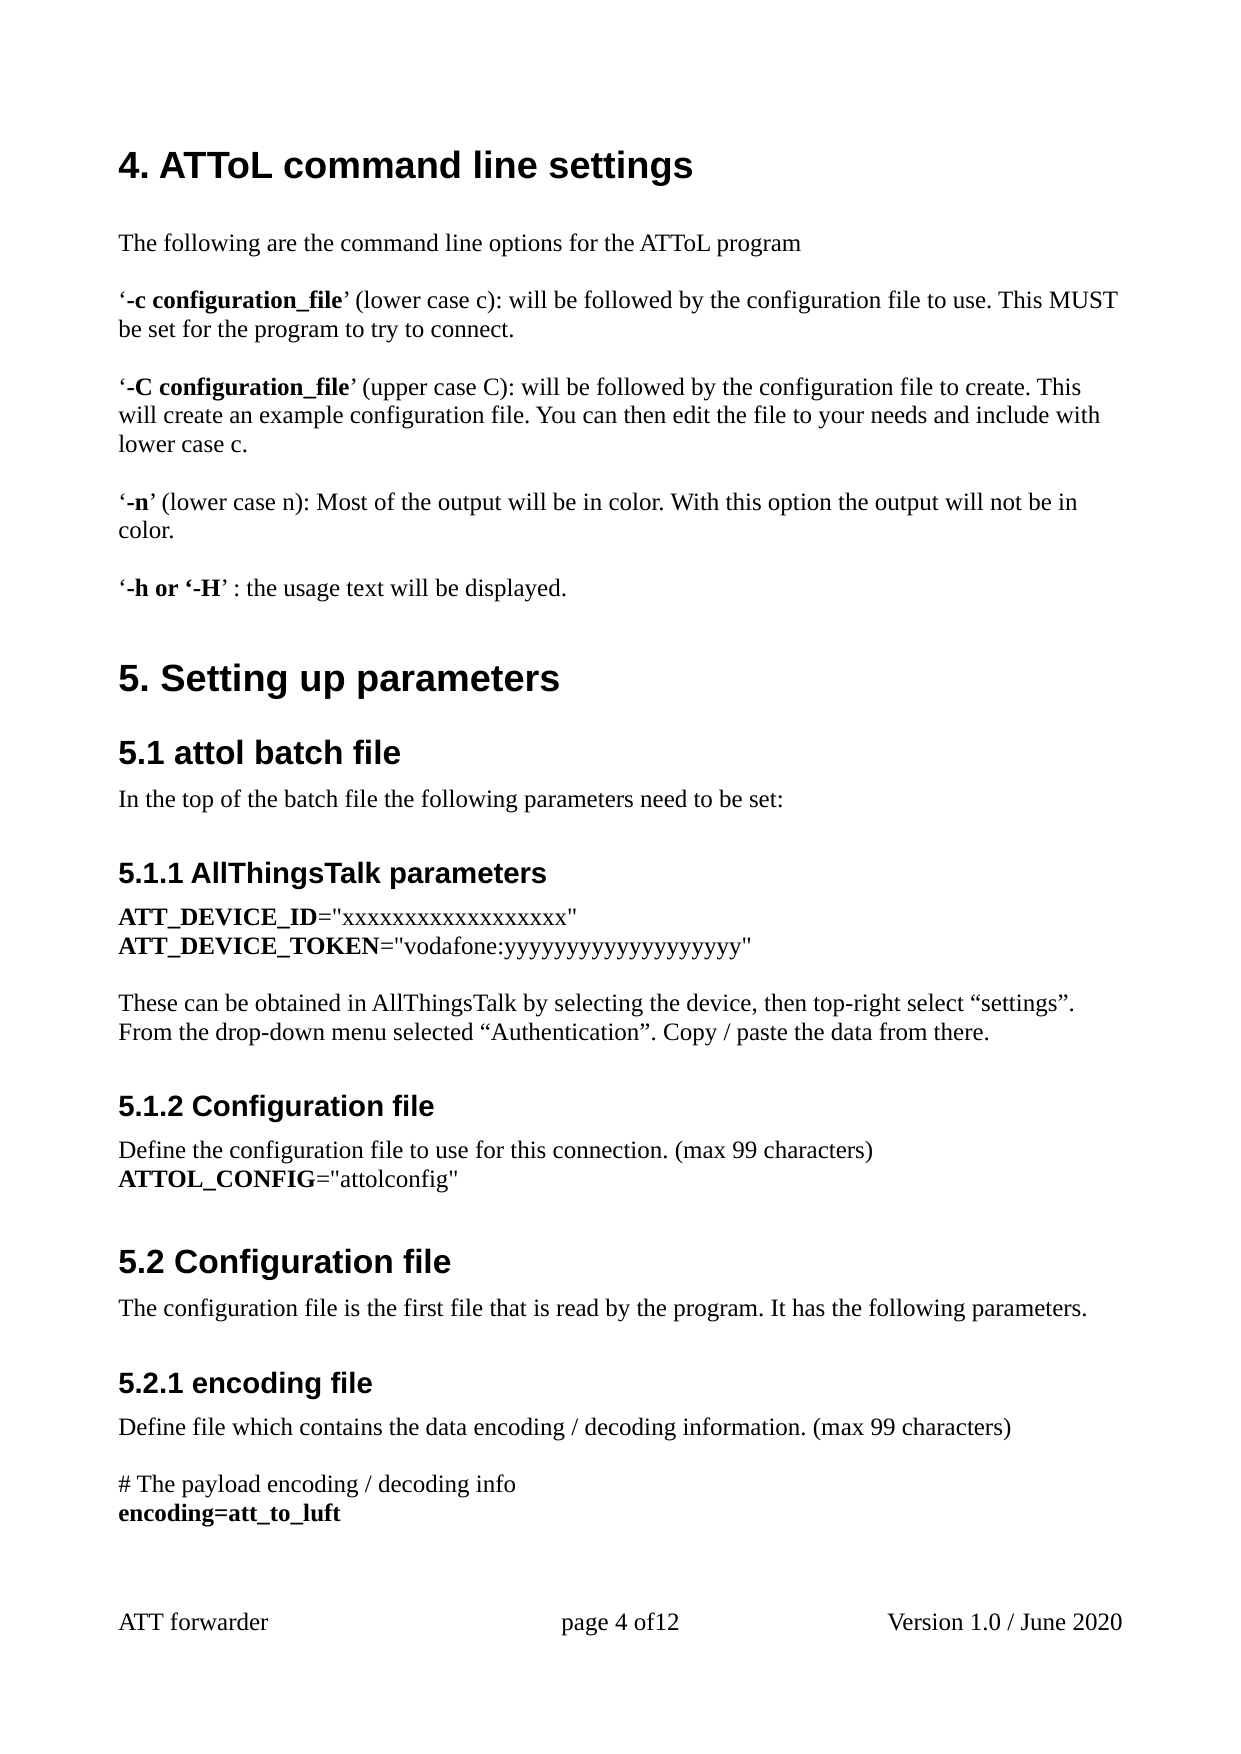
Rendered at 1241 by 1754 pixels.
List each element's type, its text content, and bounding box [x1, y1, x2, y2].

text In the top of the batch file the following parameters need to be set: [118, 784, 1122, 812]
text ‘-c configuration_file’ (lower case c): will be followed by the configuration file to use. This MUST be set for the program to try to connect. [118, 286, 1122, 343]
text The following are the command line options for the ATToL program [118, 228, 1122, 257]
subtitle 4. ATToL command line settings [118, 143, 1122, 187]
subtitle 5.1.1 AllThingsTalk parameters [118, 856, 1122, 889]
text ‘-n’ (lower case n): Most of the output will be in color. With this option the output will not be in color. [118, 487, 1122, 544]
subtitle 5.2.1 encoding file [118, 1366, 1122, 1399]
text ‘-h or ‘-H’ : the usage text will be displayed. [118, 573, 1122, 602]
text The configuration file is the first file that is read by the program. It has the following parameters. [118, 1293, 1122, 1322]
text # The payload encoding / decoding info [118, 1469, 1122, 1498]
text These can be obtained in AllThingsTalk by selecting the device, then top-right select “settings”. From the drop-down menu selected “Authentication”. Copy / paste the data from there. [118, 988, 1122, 1046]
subtitle 5.1.2 Configuration file [118, 1089, 1122, 1123]
text encoding=att_to_luft [118, 1498, 1122, 1527]
text ATT_DEVICE_TOKEN="vodafone:yyyyyyyyyyyyyyyyyyy" [118, 931, 1122, 959]
text ATTOL_CONFIG="attolconfig" [118, 1164, 1122, 1193]
subtitle 5.2 Configuration file [118, 1242, 1122, 1281]
subtitle 5.1 attol batch file [118, 732, 1122, 771]
text ATT_DEVICE_ID="xxxxxxxxxxxxxxxxxx" [118, 902, 1122, 931]
subtitle 5. Setting up parameters [118, 656, 1122, 699]
text ‘-C configuration_file’ (upper case C): will be followed by the configuration file to create. This will create an example configuration file. You can then edit the file to your needs and include with lower case c. [118, 372, 1122, 458]
text Define the configuration file to use for this connection. (max 99 characters) [118, 1135, 1122, 1164]
text Define file which contains the data encoding / decoding information. (max 99 characters) [118, 1412, 1122, 1441]
